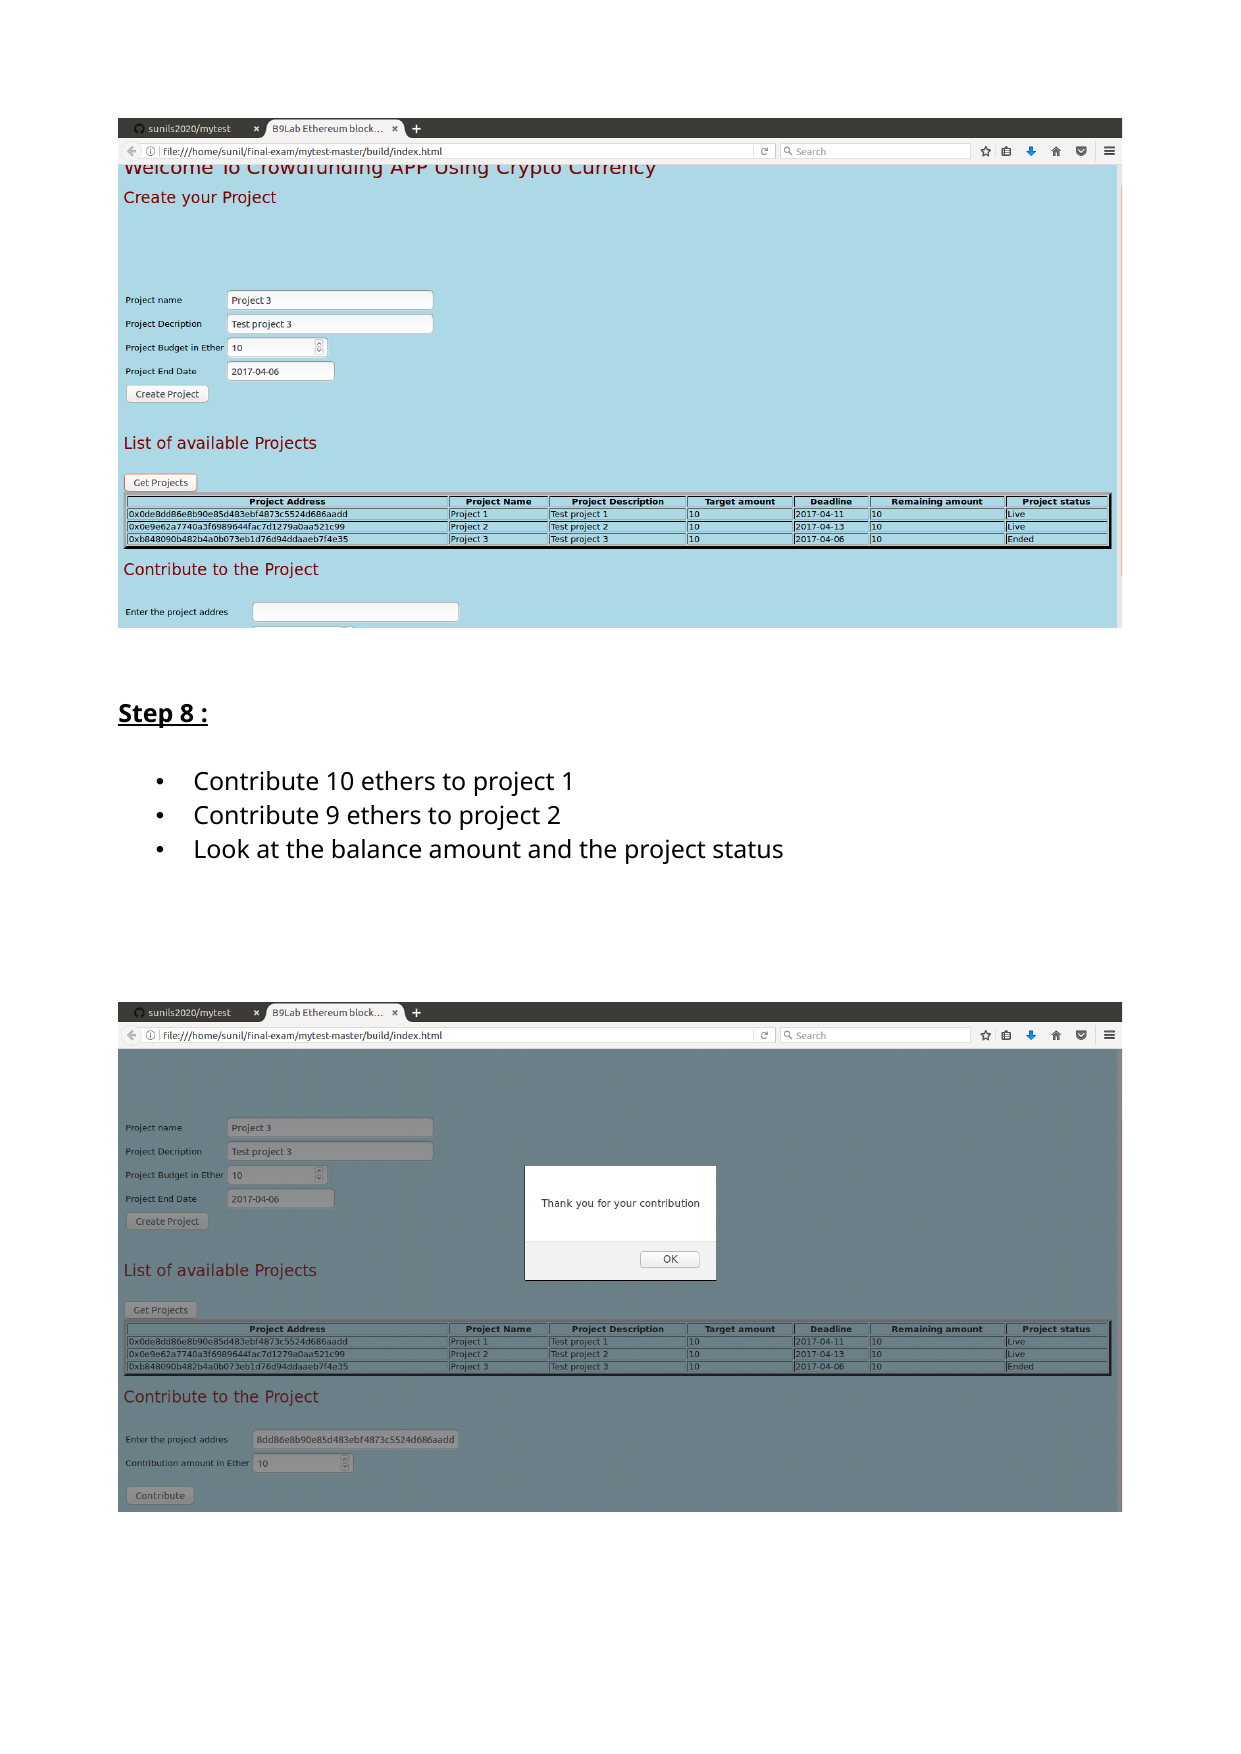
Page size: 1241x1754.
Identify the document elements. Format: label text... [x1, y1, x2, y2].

text Step 8 : [118, 696, 1122, 730]
list Look at the balance amount and the project status [156, 832, 1122, 866]
picture [118, 1002, 1123, 1512]
picture [118, 118, 1123, 628]
list Contribute 9 ethers to project 2 [156, 798, 1122, 832]
list Contribute 10 ethers to project 1 [156, 764, 1122, 798]
